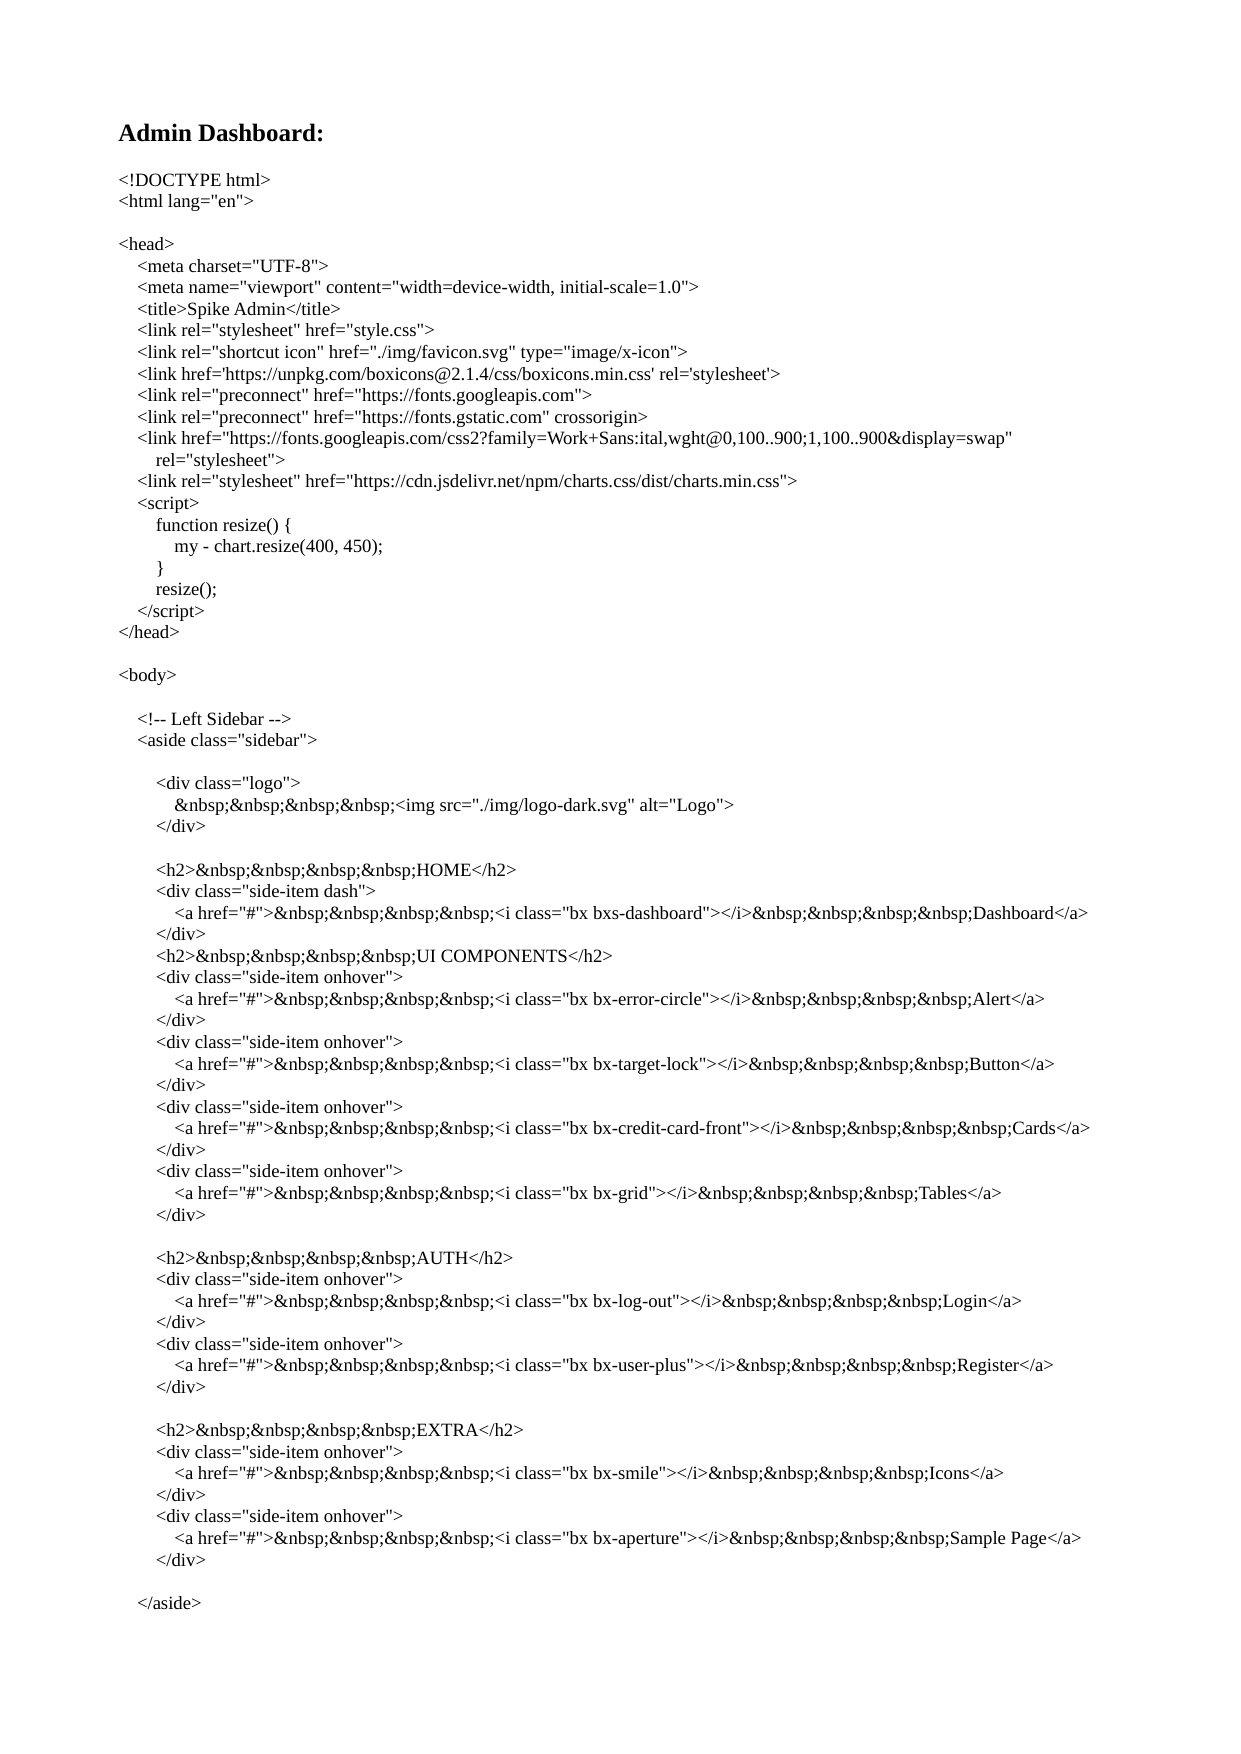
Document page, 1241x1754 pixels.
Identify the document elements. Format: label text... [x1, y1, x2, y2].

text <a href="#">&nbsp;&nbsp;&nbsp;&nbsp;<i class="bx bx-aperture"></i>&nbsp;&nbsp;&nbsp;&nbsp;Sample Page</a> [118, 1527, 1122, 1548]
text <a href="#">&nbsp;&nbsp;&nbsp;&nbsp;<i class="bx bx-target-lock"></i>&nbsp;&nbsp;&nbsp;&nbsp;Button</a> [118, 1052, 1122, 1074]
text <div class="side-item onhover"> [118, 1096, 1122, 1117]
text <h2>&nbsp;&nbsp;&nbsp;&nbsp;AUTH</h2> [118, 1247, 1122, 1268]
text <!DOCTYPE html> [118, 168, 1122, 190]
text <body> [118, 664, 1122, 686]
text </div> [118, 1311, 1122, 1333]
text <link rel="stylesheet" href="https://cdn.jsdelivr.net/npm/charts.css/dist/charts.min.css"> [118, 470, 1122, 492]
text my - chart.resize(400, 450); [118, 535, 1122, 557]
text Admin Dashboard: [118, 118, 1122, 147]
text <div class="side-item onhover"> [118, 1160, 1122, 1182]
text &nbsp;&nbsp;&nbsp;&nbsp;<img src="./img/logo-dark.svg" alt="Logo"> [118, 794, 1122, 815]
text } [118, 557, 1122, 578]
text <h2>&nbsp;&nbsp;&nbsp;&nbsp;EXTRA</h2> [118, 1419, 1122, 1441]
text <link rel="preconnect" href="https://fonts.gstatic.com" crossorigin> [118, 406, 1122, 427]
text </div> [118, 1548, 1122, 1570]
text <link rel="stylesheet" href="style.css"> [118, 319, 1122, 341]
text <div class="side-item onhover"> [118, 1441, 1122, 1462]
text </aside> [118, 1592, 1122, 1613]
text </div> [118, 815, 1122, 837]
text </head> [118, 621, 1122, 643]
text <div class="logo"> [118, 772, 1122, 794]
text </div> [118, 923, 1122, 945]
text <div class="side-item onhover"> [118, 966, 1122, 988]
text <a href="#">&nbsp;&nbsp;&nbsp;&nbsp;<i class="bx bx-credit-card-front"></i>&nbsp;&nbsp;&nbsp;&nbsp;Cards</a> [118, 1117, 1122, 1139]
text <a href="#">&nbsp;&nbsp;&nbsp;&nbsp;<i class="bx bx-error-circle"></i>&nbsp;&nbsp;&nbsp;&nbsp;Alert</a> [118, 988, 1122, 1009]
text rel="stylesheet"> [118, 449, 1122, 470]
text <a href="#">&nbsp;&nbsp;&nbsp;&nbsp;<i class="bx bx-smile"></i>&nbsp;&nbsp;&nbsp;&nbsp;Icons</a> [118, 1462, 1122, 1484]
text <a href="#">&nbsp;&nbsp;&nbsp;&nbsp;<i class="bx bxs-dashboard"></i>&nbsp;&nbsp;&nbsp;&nbsp;Dashboard</a> [118, 902, 1122, 923]
text <html lang="en"> [118, 190, 1122, 212]
text <head> [118, 233, 1122, 255]
text </script> [118, 600, 1122, 621]
text <link href="https://fonts.googleapis.com/css2?family=Work+Sans:ital,wght@0,100..900;1,100..900&display=swap" [118, 427, 1122, 449]
text <meta charset="UTF-8"> [118, 255, 1122, 276]
text </div> [118, 1074, 1122, 1096]
text </div> [118, 1484, 1122, 1505]
text <link rel="preconnect" href="https://fonts.googleapis.com"> [118, 384, 1122, 406]
text <h2>&nbsp;&nbsp;&nbsp;&nbsp;HOME</h2> [118, 858, 1122, 880]
text <a href="#">&nbsp;&nbsp;&nbsp;&nbsp;<i class="bx bx-log-out"></i>&nbsp;&nbsp;&nbsp;&nbsp;Login</a> [118, 1290, 1122, 1311]
text </div> [118, 1139, 1122, 1160]
text <title>Spike Admin</title> [118, 298, 1122, 319]
text <a href="#">&nbsp;&nbsp;&nbsp;&nbsp;<i class="bx bx-grid"></i>&nbsp;&nbsp;&nbsp;&nbsp;Tables</a> [118, 1182, 1122, 1203]
text resize(); [118, 578, 1122, 600]
text </div> [118, 1376, 1122, 1397]
text function resize() { [118, 513, 1122, 535]
text <!-- Left Sidebar --> [118, 707, 1122, 729]
text <div class="side-item dash"> [118, 880, 1122, 902]
text <a href="#">&nbsp;&nbsp;&nbsp;&nbsp;<i class="bx bx-user-plus"></i>&nbsp;&nbsp;&nbsp;&nbsp;Register</a> [118, 1354, 1122, 1376]
text <script> [118, 492, 1122, 513]
text <link rel="shortcut icon" href="./img/favicon.svg" type="image/x-icon"> [118, 341, 1122, 362]
text <div class="side-item onhover"> [118, 1031, 1122, 1052]
text <aside class="sidebar"> [118, 729, 1122, 751]
text <div class="side-item onhover"> [118, 1333, 1122, 1354]
text <div class="side-item onhover"> [118, 1505, 1122, 1527]
text <meta name="viewport" content="width=device-width, initial-scale=1.0"> [118, 276, 1122, 298]
text </div> [118, 1203, 1122, 1225]
text </div> [118, 1009, 1122, 1031]
text <link href='https://unpkg.com/boxicons@2.1.4/css/boxicons.min.css' rel='stylesheet'> [118, 362, 1122, 384]
text <h2>&nbsp;&nbsp;&nbsp;&nbsp;UI COMPONENTS</h2> [118, 945, 1122, 966]
text <div class="side-item onhover"> [118, 1268, 1122, 1290]
